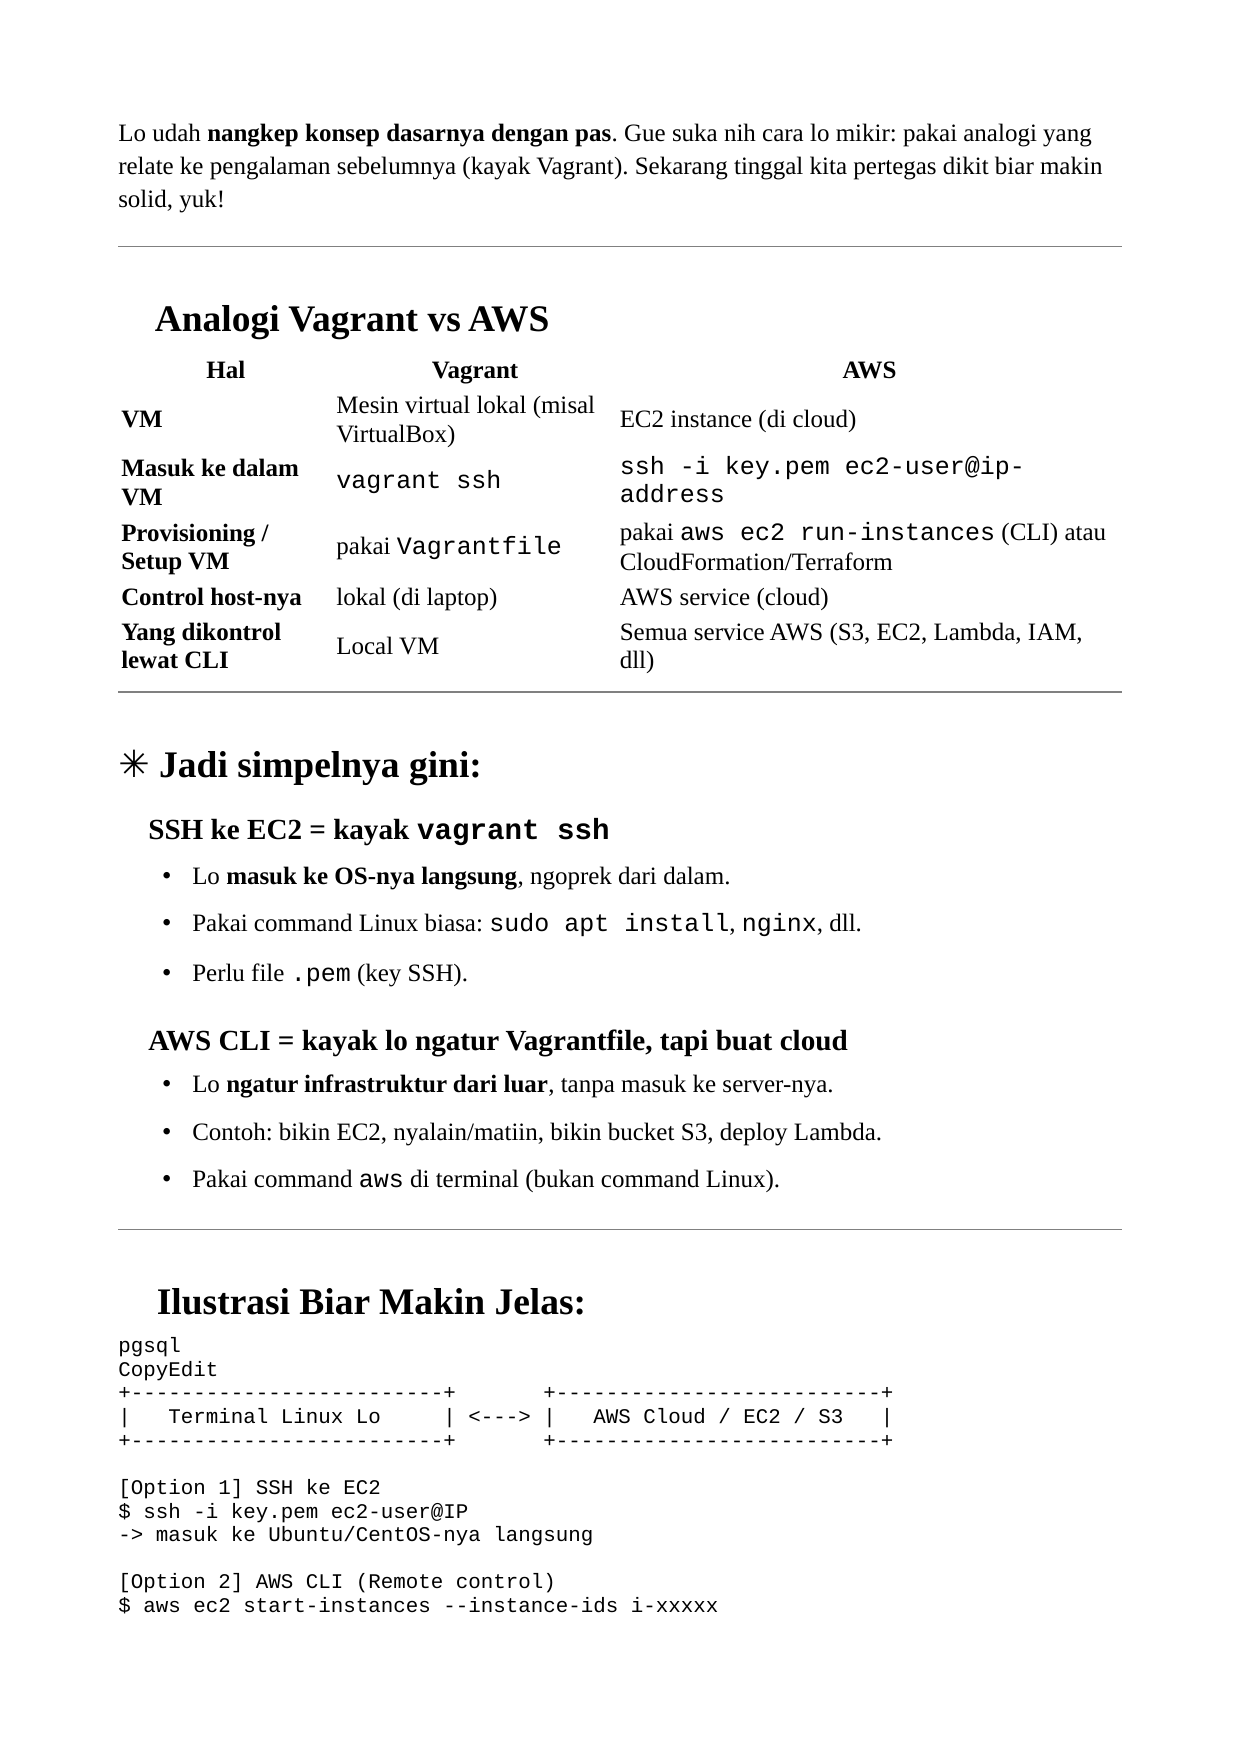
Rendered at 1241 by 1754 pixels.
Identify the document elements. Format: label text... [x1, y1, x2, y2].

text | Terminal Linux Lo | <---> | AWS Cloud / EC2 / S3 | [118, 1406, 1122, 1430]
text [Option 2] AWS CLI (Remote control) [118, 1572, 1122, 1595]
text $ ssh -i key.pem ec2-user@IP [118, 1501, 1122, 1524]
table_cell vagrant ssh [333, 450, 617, 514]
list Contoh: bikin EC2, nyalain/matiin, bikin bucket S3, deploy Lambda. [162, 1117, 1122, 1146]
table_cell Provisioning / Setup VM [118, 514, 333, 579]
table_cell Mesin virtual lokal (misal VirtualBox) [333, 387, 617, 450]
list Lo ngatur infrastruktur dari luar, tanpa masuk ke server-nya. [162, 1069, 1122, 1098]
table_cell AWS service (cloud) [617, 579, 1122, 614]
table_header Vagrant [333, 353, 617, 387]
text Lo udah nangkep konsep dasarnya dengan pas. Gue suka nih cara lo mikir: pakai analogi yang relate ke pengalaman sebelumnya (kayak Vagrant). Sekarang tinggal kita pertegas dikit biar makin solid, yuk! [118, 118, 1122, 213]
text [Option 1] SSH ke EC2 [118, 1477, 1122, 1501]
subtitle 🎯 Analogi Vagrant vs AWS [118, 297, 1122, 340]
table_cell Yang dikontrol lewat CLI [118, 614, 333, 677]
table_cell lokal (di laptop) [333, 579, 617, 614]
list Perlu file .pem (key SSH). [162, 958, 1122, 989]
table_cell EC2 instance (di cloud) [617, 387, 1122, 450]
text -> masuk ke Ubuntu/CentOS-nya langsung [118, 1524, 1122, 1548]
table_cell Control host-nya [118, 579, 333, 614]
text CopyEdit [118, 1359, 1122, 1382]
text +-------------------------+ +--------------------------+ [118, 1430, 1122, 1453]
list Pakai command Linux biasa: sudo apt install, nginx, dll. [162, 908, 1122, 939]
table_cell pakai Vagrantfile [333, 514, 617, 579]
subtitle ✅ AWS CLI = kayak lo ngatur Vagrantfile, tapi buat cloud [118, 1023, 1122, 1057]
table_cell ssh -i key.pem ec2-user@ip-address [617, 450, 1122, 514]
subtitle ✅ SSH ke EC2 = kayak vagrant ssh [118, 812, 1122, 848]
table_cell pakai aws ec2 run-instances (CLI) atau CloudFormation/Terraform [617, 514, 1122, 579]
table_header Hal [118, 353, 333, 387]
table_cell VM [118, 387, 333, 450]
text +-------------------------+ +--------------------------+ [118, 1382, 1122, 1406]
subtitle ✳️ Jadi simpelnya gini: [118, 742, 1122, 785]
subtitle 🔥 Ilustrasi Biar Makin Jelas: [118, 1279, 1122, 1323]
list Pakai command aws di terminal (bukan command Linux). [162, 1164, 1122, 1195]
table_cell Masuk ke dalam VM [118, 450, 333, 514]
table_header AWS [617, 353, 1122, 387]
list Lo masuk ke OS-nya langsung, ngoprek dari dalam. [162, 861, 1122, 890]
table_cell Semua service AWS (S3, EC2, Lambda, IAM, dll) [617, 614, 1122, 677]
table_cell Local VM [333, 614, 617, 677]
text pgsql [118, 1335, 1122, 1359]
text $ aws ec2 start-instances --instance-ids i-xxxxx [118, 1595, 1122, 1619]
